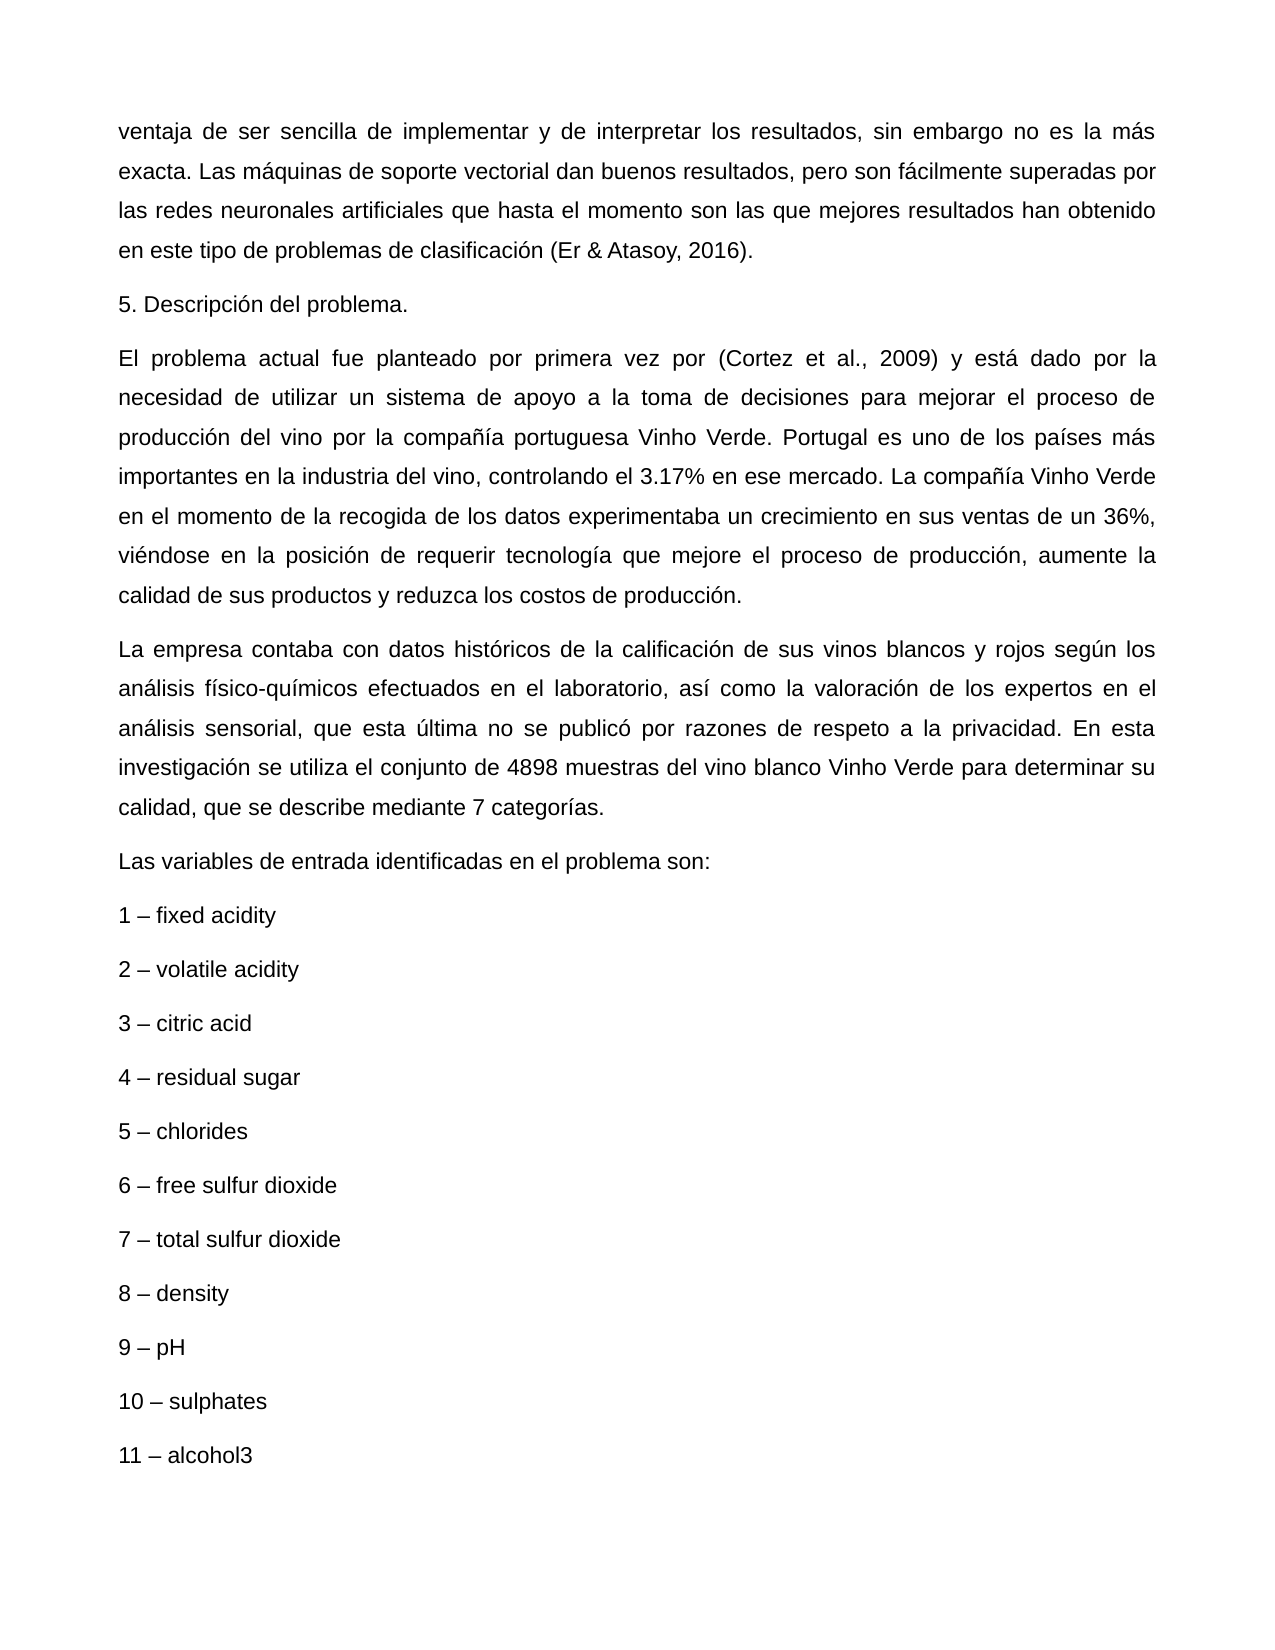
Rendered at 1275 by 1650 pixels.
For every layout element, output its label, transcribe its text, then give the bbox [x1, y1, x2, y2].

text La empresa contaba con datos históricos de la calificación de sus vinos blancos y rojos según los análisis físico-químicos efectuados en el laboratorio, así como la valoración de los expertos en el análisis sensorial, que esta última no se publicó por razones de respeto a la privacidad. En esta investigación se utiliza el conjunto de 4898 muestras del vino blanco Vinho Verde para determinar su calidad, que se describe mediante 7 categorías. [118, 636, 1157, 820]
text 1 – fixed acidity [118, 902, 1157, 928]
text 4 – residual sugar [118, 1064, 1157, 1090]
text Las variables de entrada identificadas en el problema son: [118, 848, 1157, 874]
text 9 – pH [118, 1334, 1157, 1361]
text 10 – sulphates [118, 1388, 1157, 1414]
text 5. Descripción del problema. [118, 291, 1157, 317]
text El problema actual fue planteado por primera vez por (Cortez et al., 2009)⁠ y está dado por la necesidad de utilizar un sistema de apoyo a la toma de decisiones para mejorar el proceso de producción del vino por la compañía portuguesa Vinho Verde. Portugal es uno de los países más importantes en la industria del vino, controlando el 3.17% en ese mercado. La compañía Vinho Verde en el momento de la recogida de los datos experimentaba un crecimiento en sus ventas de un 36%, viéndose en la posición de requerir tecnología que mejore el proceso de producción, aumente la calidad de sus productos y reduzca los costos de producción. [118, 345, 1157, 608]
text 6 – free sulfur dioxide [118, 1172, 1157, 1198]
text 2 – volatile acidity [118, 956, 1157, 982]
text 7 – total sulfur dioxide [118, 1226, 1157, 1252]
text 11 – alcohol3 [118, 1442, 1157, 1469]
text 8 – density [118, 1280, 1157, 1306]
text 3 – citric acid [118, 1010, 1157, 1036]
text 5 – chlorides [118, 1118, 1157, 1144]
text ventaja de ser sencilla de implementar y de interpretar los resultados, sin embargo no es la más exacta. Las máquinas de soporte vectorial dan buenos resultados, pero son fácilmente superadas por las redes neuronales artificiales que hasta el momento son las que mejores resultados han obtenido en este tipo de problemas de clasificación (Er & Atasoy, 2016)⁠. [118, 118, 1157, 263]
